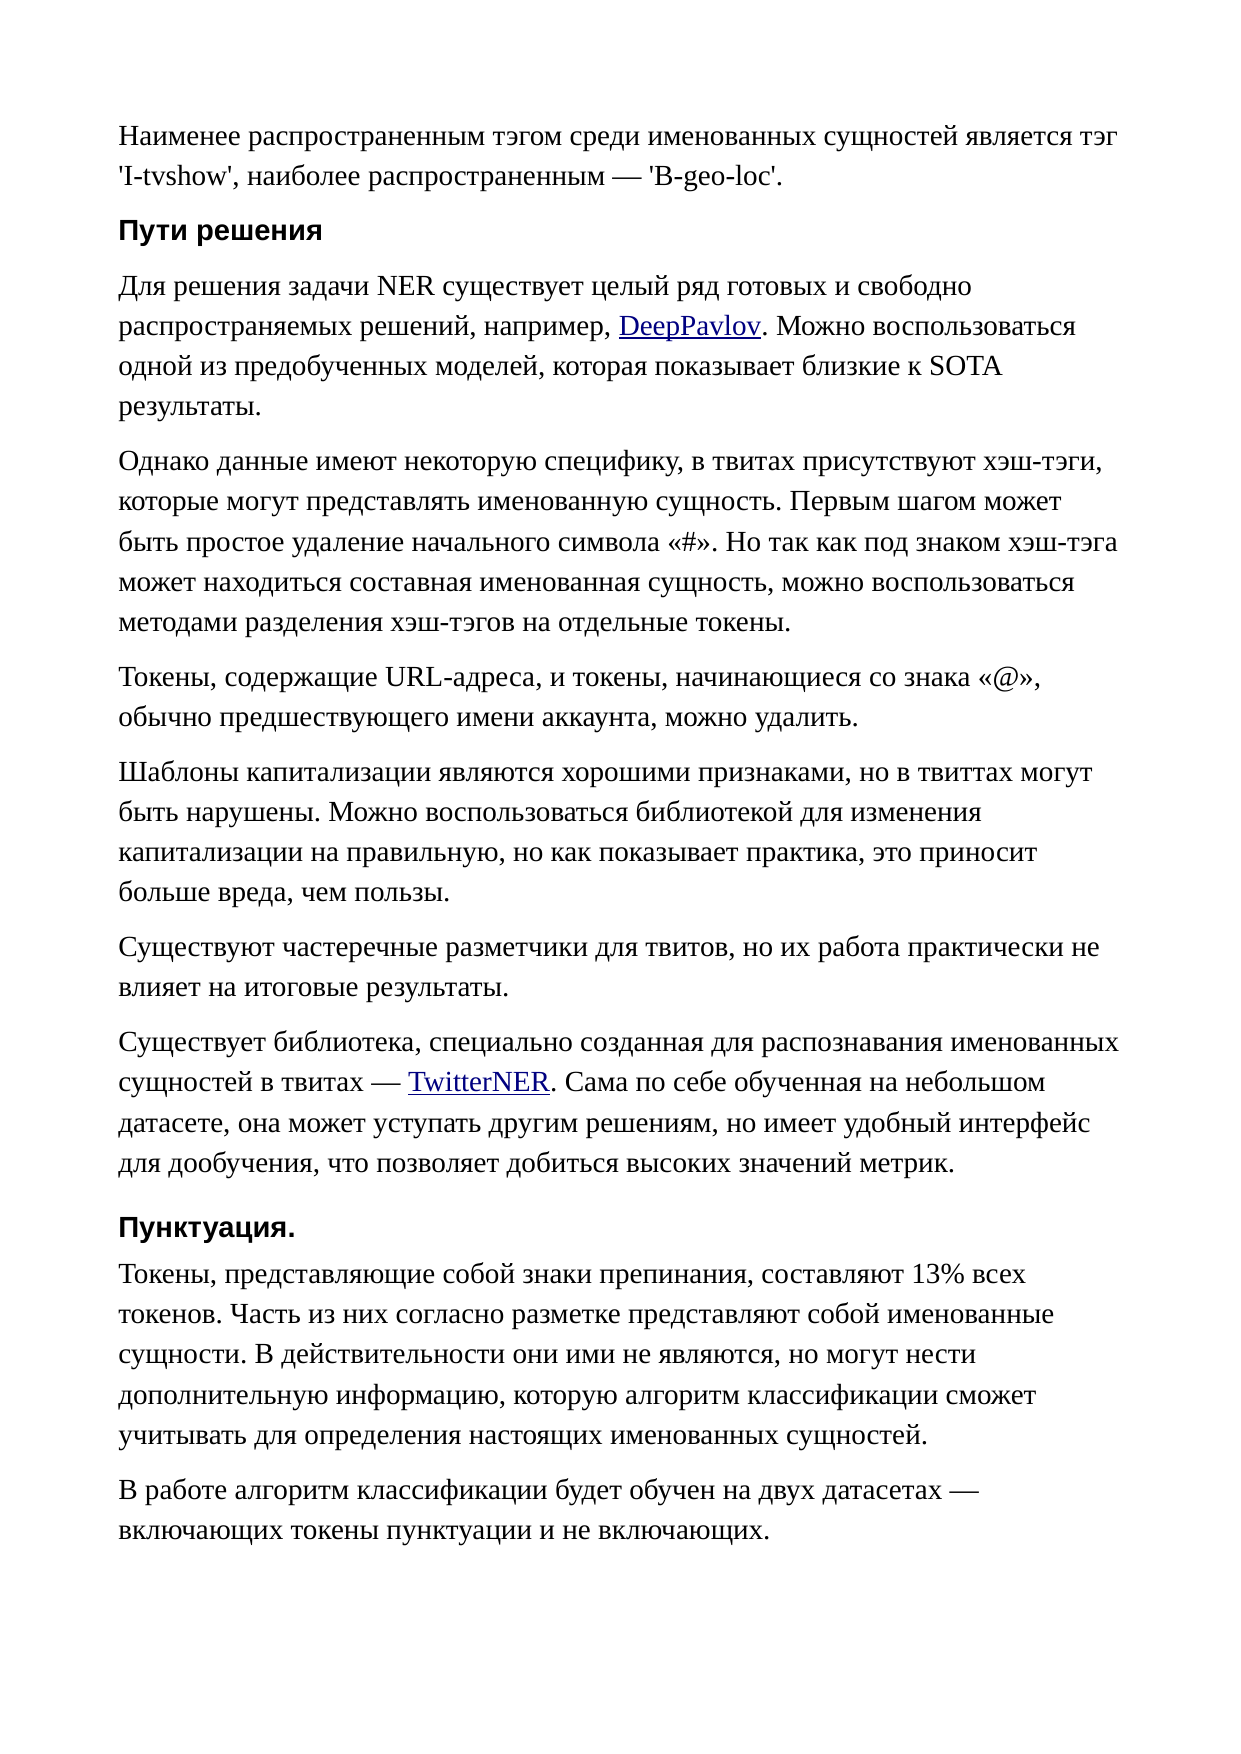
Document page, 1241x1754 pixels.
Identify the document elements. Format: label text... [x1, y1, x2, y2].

text Токены, представляющие собой знаки препинания, составляют 13% всех токенов. Часть из них согласно разметке представляют собой именованные сущности. В действительности они ими не являются, но могут нести дополнительную информацию, которую алгоритм классификации сможет учитывать для определения настоящих именованных сущностей. [118, 1256, 1122, 1451]
text Шаблоны капитализации являются хорошими признаками, но в твиттах могут быть нарушены. Можно воспользоваться библиотекой для изменения капитализации на правильную, но как показывает практика, это приносит больше вреда, чем пользы. [118, 754, 1122, 908]
text В работе алгоритм классификации будет обучен на двух датасетах — включающих токены пунктуации и не включающих. [118, 1472, 1122, 1546]
text Для решения задачи NER существует целый ряд готовых и свободно распространяемых решений, например, DeepPavlov. Можно воспользоваться одной из предобученных моделей, которая показывает близкие к SOTA результаты. [118, 268, 1122, 422]
text Однако данные имеют некоторую специфику, в твитах присутствуют хэш-тэги, которые могут представлять именованную сущность. Первым шагом может быть простое удаление начального символа «#». Но так как под знаком хэш-тэга может находиться составная именованная сущность, можно воспользоваться методами разделения хэш-тэгов на отдельные токены. [118, 443, 1122, 638]
text Наименее распространенным тэгом среди именованных сущностей является тэг 'I-tvshow', наиболее распространенным — 'B-geo-loc'. [118, 118, 1122, 192]
text Токены, содержащие URL-адреса, и токены, начинающиеся со знака «@», обычно предшествующего имени аккаунта, можно удалить. [118, 659, 1122, 733]
text Существуют частеречные разметчики для твитов, но их работа практически не влияет на итоговые результаты. [118, 929, 1122, 1003]
subtitle Пунктуация. [118, 1210, 1122, 1244]
text Пути решения [118, 213, 1122, 247]
text Существует библиотека, специально созданная для распознавания именованных сущностей в твитах — TwitterNER. Сама по себе обученная на небольшом датасете, она может уступать другим решениям, но имеет удобный интерфейс для дообучения, что позволяет добиться высоких значений метрик. [118, 1024, 1122, 1178]
